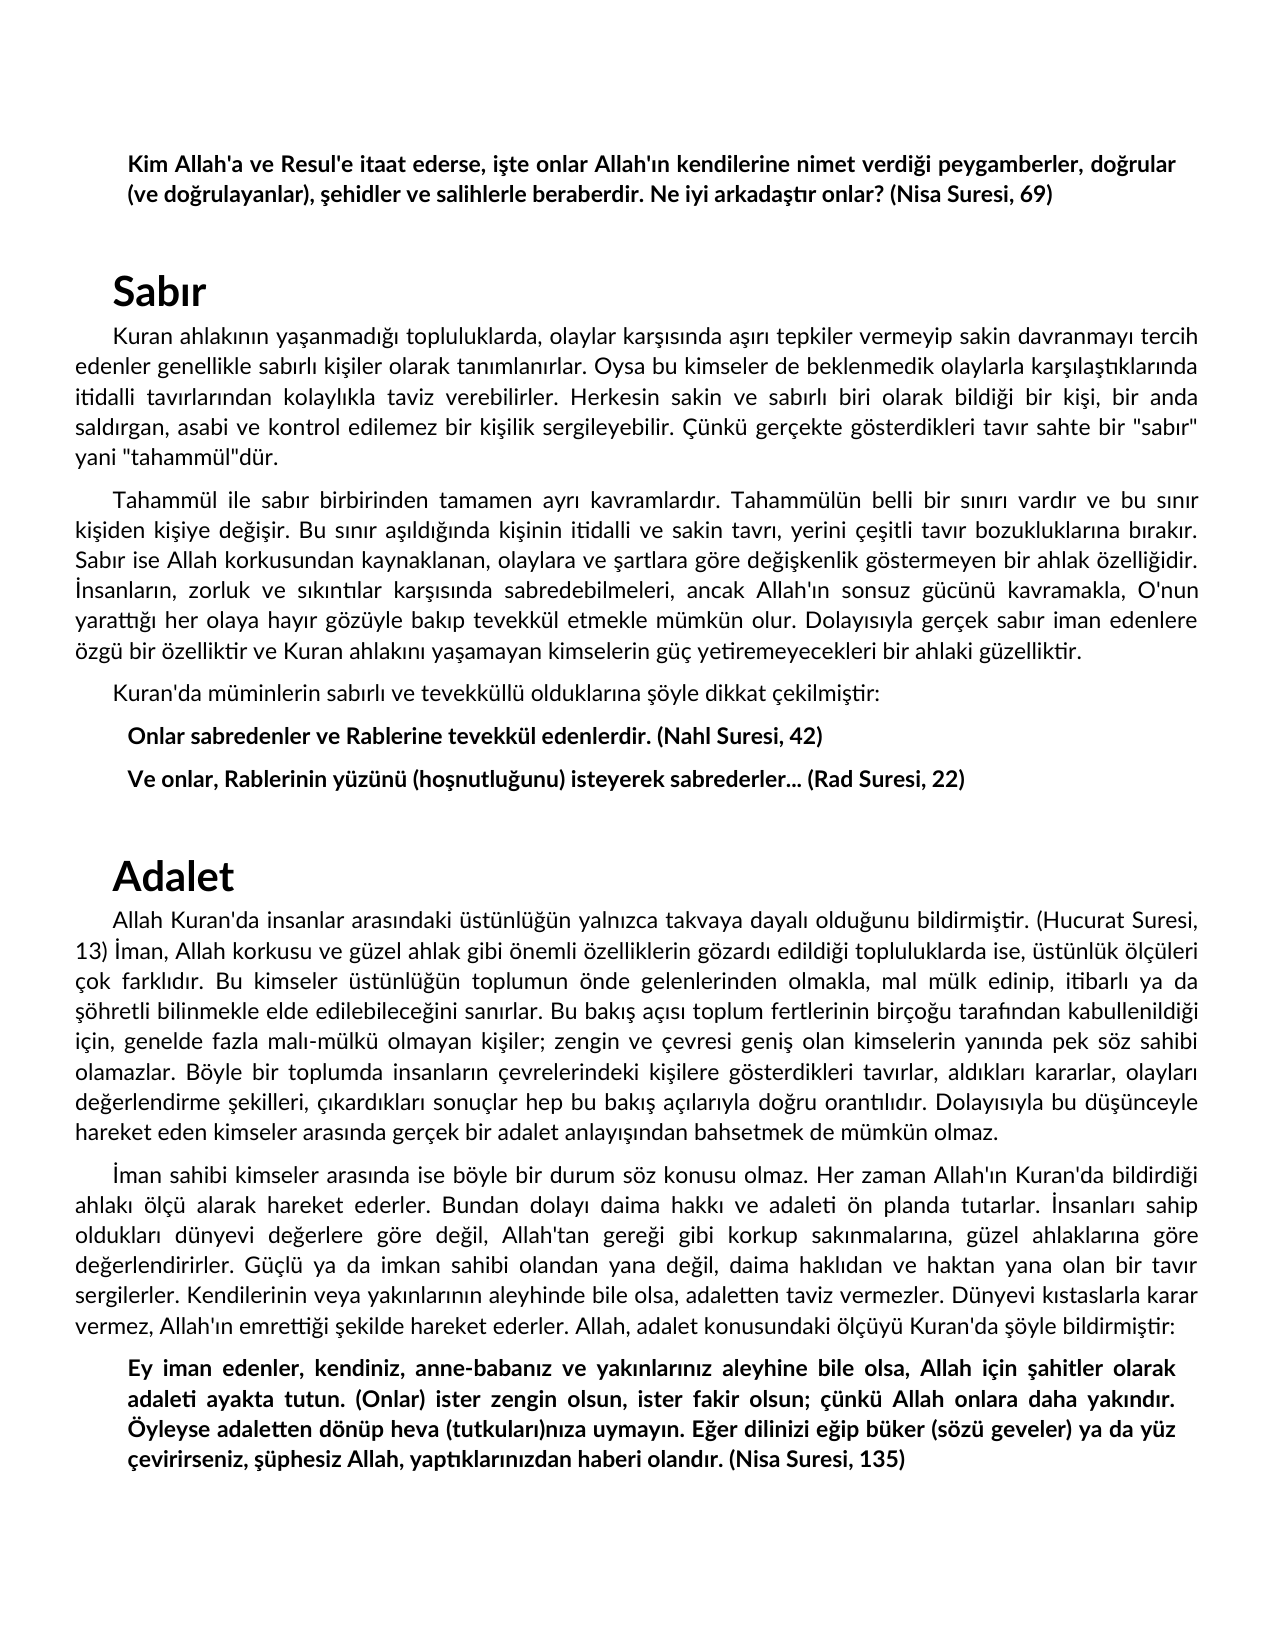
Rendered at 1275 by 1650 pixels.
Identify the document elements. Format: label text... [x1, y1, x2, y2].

text Ve onlar, Rablerinin yüzünü (hoşnutluğunu) isteyerek sabrederler... (Rad Suresi, 22) [127, 764, 1177, 792]
text Allah Kuran'da insanlar arasındaki üstünlüğün yalnızca takvaya dayalı olduğunu bildirmiştir. (Hucurat Suresi, 13) İman, Allah korkusu ve güzel ahlak gibi önemli özelliklerin gözardı edildiği topluluklarda ise, üstünlük ölçüleri çok farklıdır. Bu kimseler üstünlüğün toplumun önde gelenlerinden olmakla, mal mülk edinip, itibarlı ya da şöhretli bilinmekle elde edilebileceğini sanırlar. Bu bakış açısı toplum fertlerinin birçoğu tarafından kabullenildiği için, genelde fazla malı-mülkü olmayan kişiler; zengin ve çevresi geniş olan kimselerin yanında pek söz sahibi olamazlar. Böyle bir toplumda insanların çevrelerindeki kişilere gösterdikleri tavırlar, aldıkları kararlar, olayları değerlendirme şekilleri, çıkardıkları sonuçlar hep bu bakış açılarıyla doğru orantılıdır. Dolayısıyla bu düşünceyle hareket eden kimseler arasında gerçek bir adalet anlayışından bahsetmek de mümkün olmaz. [75, 906, 1200, 1145]
text Kim Allah'a ve Resul'e itaat ederse, işte onlar Allah'ın kendilerine nimet verdiği peygamberler, doğrular (ve doğrulayanlar), şehidler ve salihlerle beraberdir. Ne iyi arkadaştır onlar? (Nisa Suresi, 69) [127, 150, 1177, 208]
text Kuran ahlakının yaşanmadığı topluluklarda, olaylar karşısında aşırı tepkiler vermeyip sakin davranmayı tercih edenler genellikle sabırlı kişiler olarak tanımlanırlar. Oysa bu kimseler de beklenmedik olaylarla karşılaştıklarında itidalli tavırlarından kolaylıkla taviz verebilirler. Herkesin sakin ve sabırlı biri olarak bildiği bir kişi, bir anda saldırgan, asabi ve kontrol edilemez bir kişilik sergileyebilir. Çünkü gerçekte gösterdikleri tavır sahte bir "sabır" yani "tahammül"dür. [75, 322, 1200, 470]
text Kuran'da müminlerin sabırlı ve tevekküllü olduklarına şöyle dikkat çekilmiştir: [75, 679, 1200, 707]
subtitle Sabır [112, 266, 1200, 316]
text Ey iman edenler, kendiniz, anne-babanız ve yakınlarınız aleyhine bile olsa, Allah için şahitler olarak adaleti ayakta tutun. (Onlar) ister zengin olsun, ister fakir olsun; çünkü Allah onlara daha yakındır. Öyleyse adaletten dönüp heva (tutkuları)nıza uymayın. Eğer dilinizi eğip büker (sözü geveler) ya da yüz çevirirseniz, şüphesiz Allah, yaptıklarınızdan haberi olandır. (Nisa Suresi, 135) [127, 1354, 1177, 1472]
text Tahammül ile sabır birbirinden tamamen ayrı kavramlardır. Tahammülün belli bir sınırı vardır ve bu sınır kişiden kişiye değişir. Bu sınır aşıldığında kişinin itidalli ve sakin tavrı, yerini çeşitli tavır bozukluklarına bırakır. Sabır ise Allah korkusundan kaynaklanan, olaylara ve şartlara göre değişkenlik göstermeyen bir ahlak özelliğidir. İnsanların, zorluk ve sıkıntılar karşısında sabredebilmeleri, ancak Allah'ın sonsuz gücünü kavramakla, O'nun yarattığı her olaya hayır gözüyle bakıp tevekkül etmekle mümkün olur. Dolayısıyla gerçek sabır iman edenlere özgü bir özelliktir ve Kuran ahlakını yaşamayan kimselerin güç yetiremeyecekleri bir ahlaki güzelliktir. [75, 485, 1200, 664]
text Onlar sabredenler ve Rablerine tevekkül edenlerdir. (Nahl Suresi, 42) [127, 722, 1177, 749]
text İman sahibi kimseler arasında ise böyle bir durum söz konusu olmaz. Her zaman Allah'ın Kuran'da bildirdiği ahlakı ölçü alarak hareket ederler. Bundan dolayı daima hakkı ve adaleti ön planda tutarlar. İnsanları sahip oldukları dünyevi değerlere göre değil, Allah'tan gereği gibi korkup sakınmalarına, güzel ahlaklarına göre değerlendirirler. Güçlü ya da imkan sahibi olandan yana değil, daima haklıdan ve haktan yana olan bir tavır sergilerler. Kendilerinin veya yakınlarının aleyhinde bile olsa, adaletten taviz vermezler. Dünyevi kıstaslarla karar vermez, Allah'ın emrettiği şekilde hareket ederler. Allah, adalet konusundaki ölçüyü Kuran'da şöyle bildirmiştir: [75, 1160, 1200, 1339]
subtitle Adalet [112, 850, 1200, 900]
